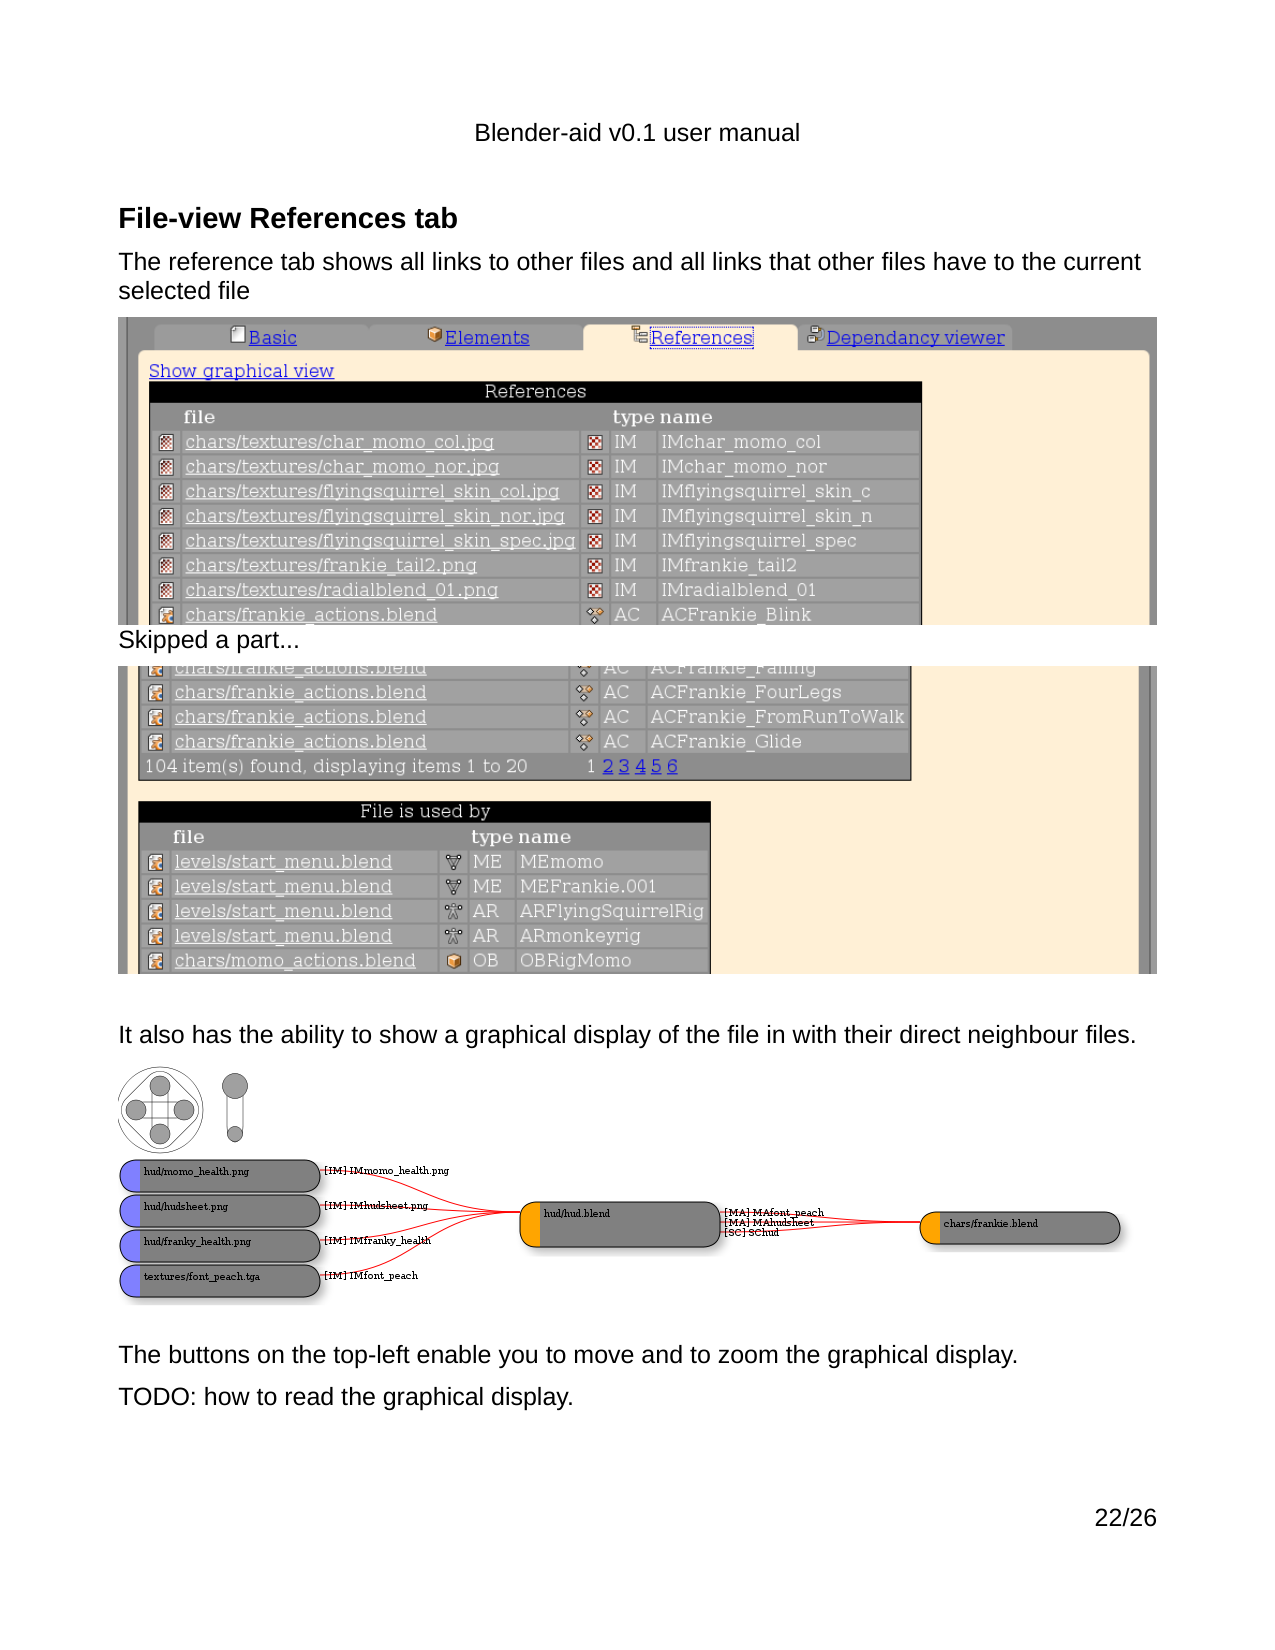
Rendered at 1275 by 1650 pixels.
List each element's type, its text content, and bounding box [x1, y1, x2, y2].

picture [118, 1061, 1157, 1328]
text The reference tab shows all links to other files and all links that other files have to the current selected file [118, 247, 1157, 305]
text TODO: how to read the graphical display. [118, 1382, 1157, 1411]
text The buttons on the top-left enable you to move and to zoom the graphical display. [118, 1341, 1157, 1369]
subtitle File-view References tab [118, 201, 1157, 235]
picture [118, 666, 1157, 974]
text It also has the ability to show a graphical display of the file in with their direct neighbour files. [118, 1020, 1157, 1049]
text Skipped a part... [118, 625, 1157, 654]
picture [118, 317, 1157, 625]
